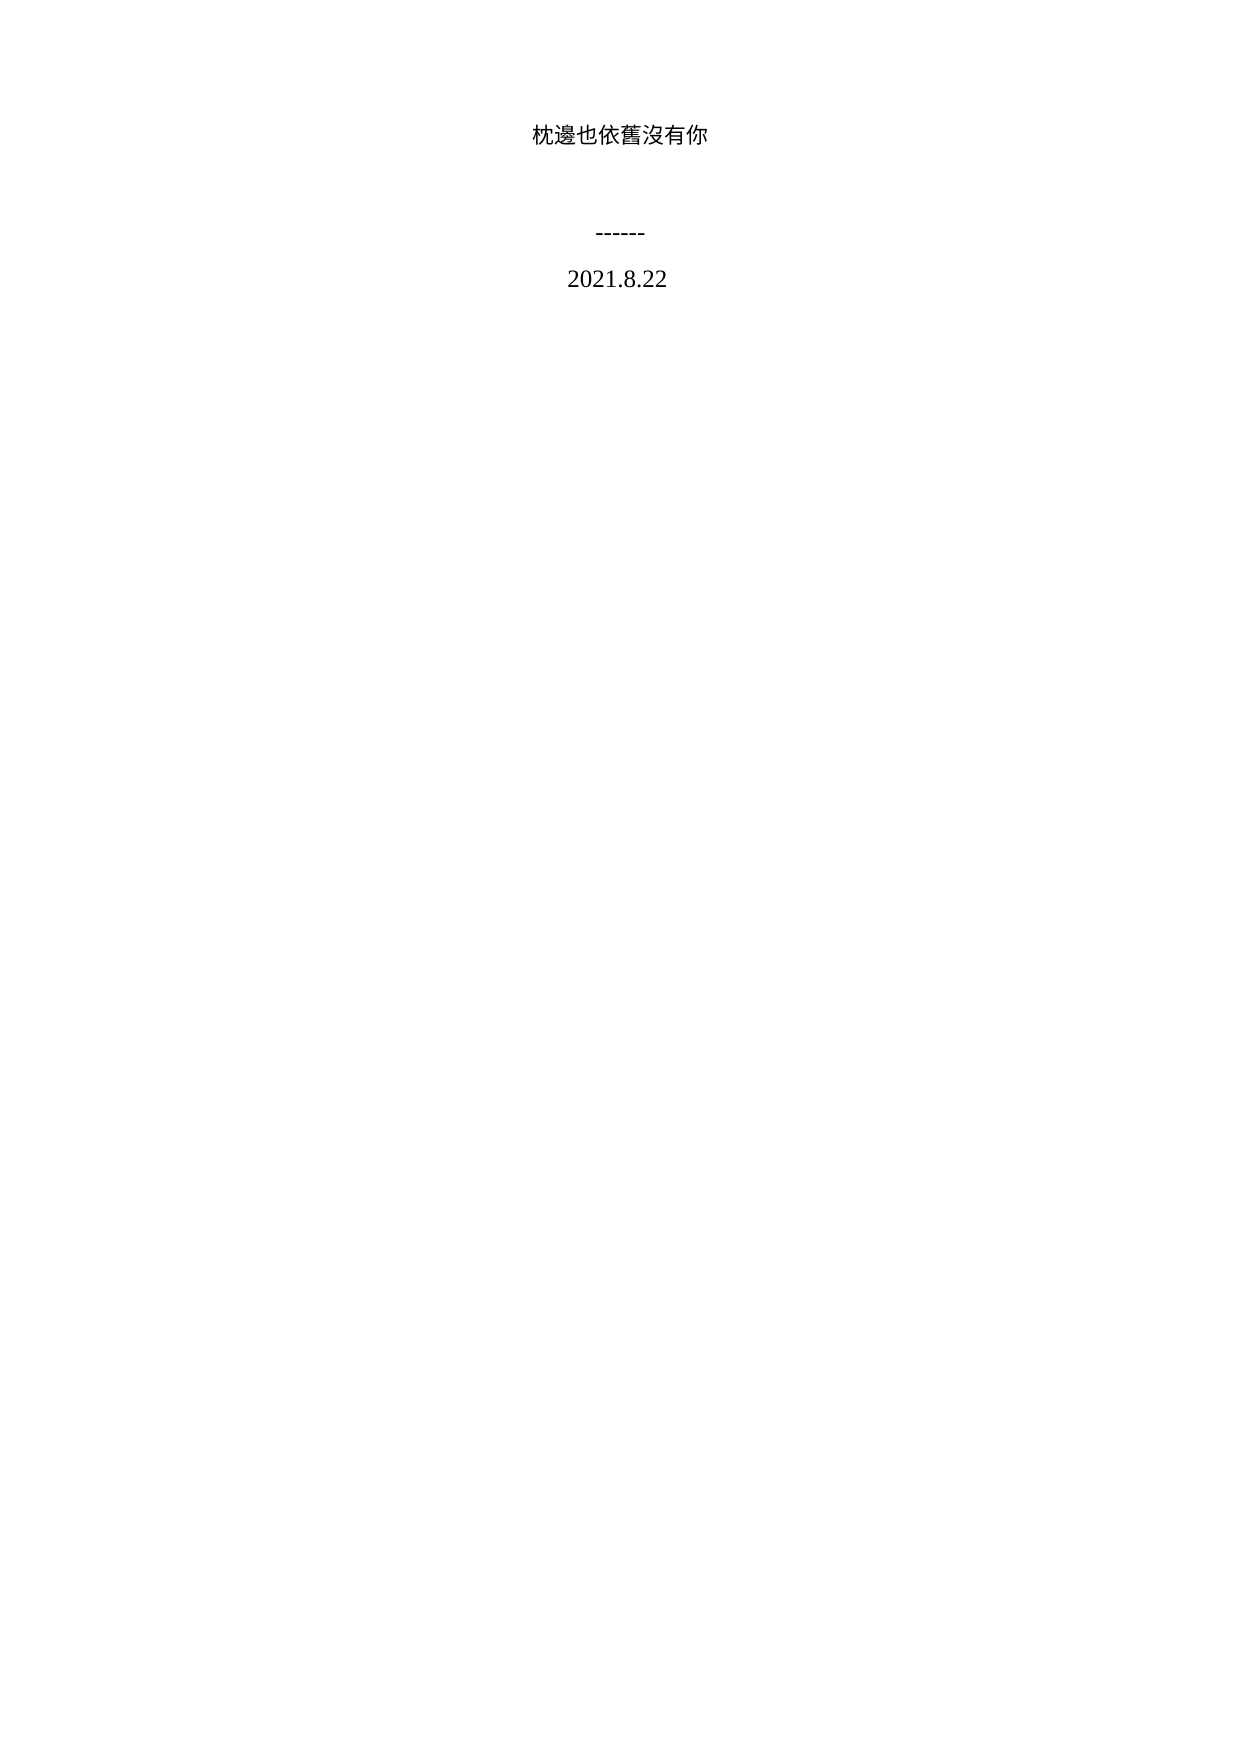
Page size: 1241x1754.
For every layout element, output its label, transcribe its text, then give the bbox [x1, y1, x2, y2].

text 枕邊也依舊沒有你 [118, 118, 1122, 150]
text ------ [118, 217, 1122, 245]
text 2021.8.22 [118, 264, 1122, 293]
